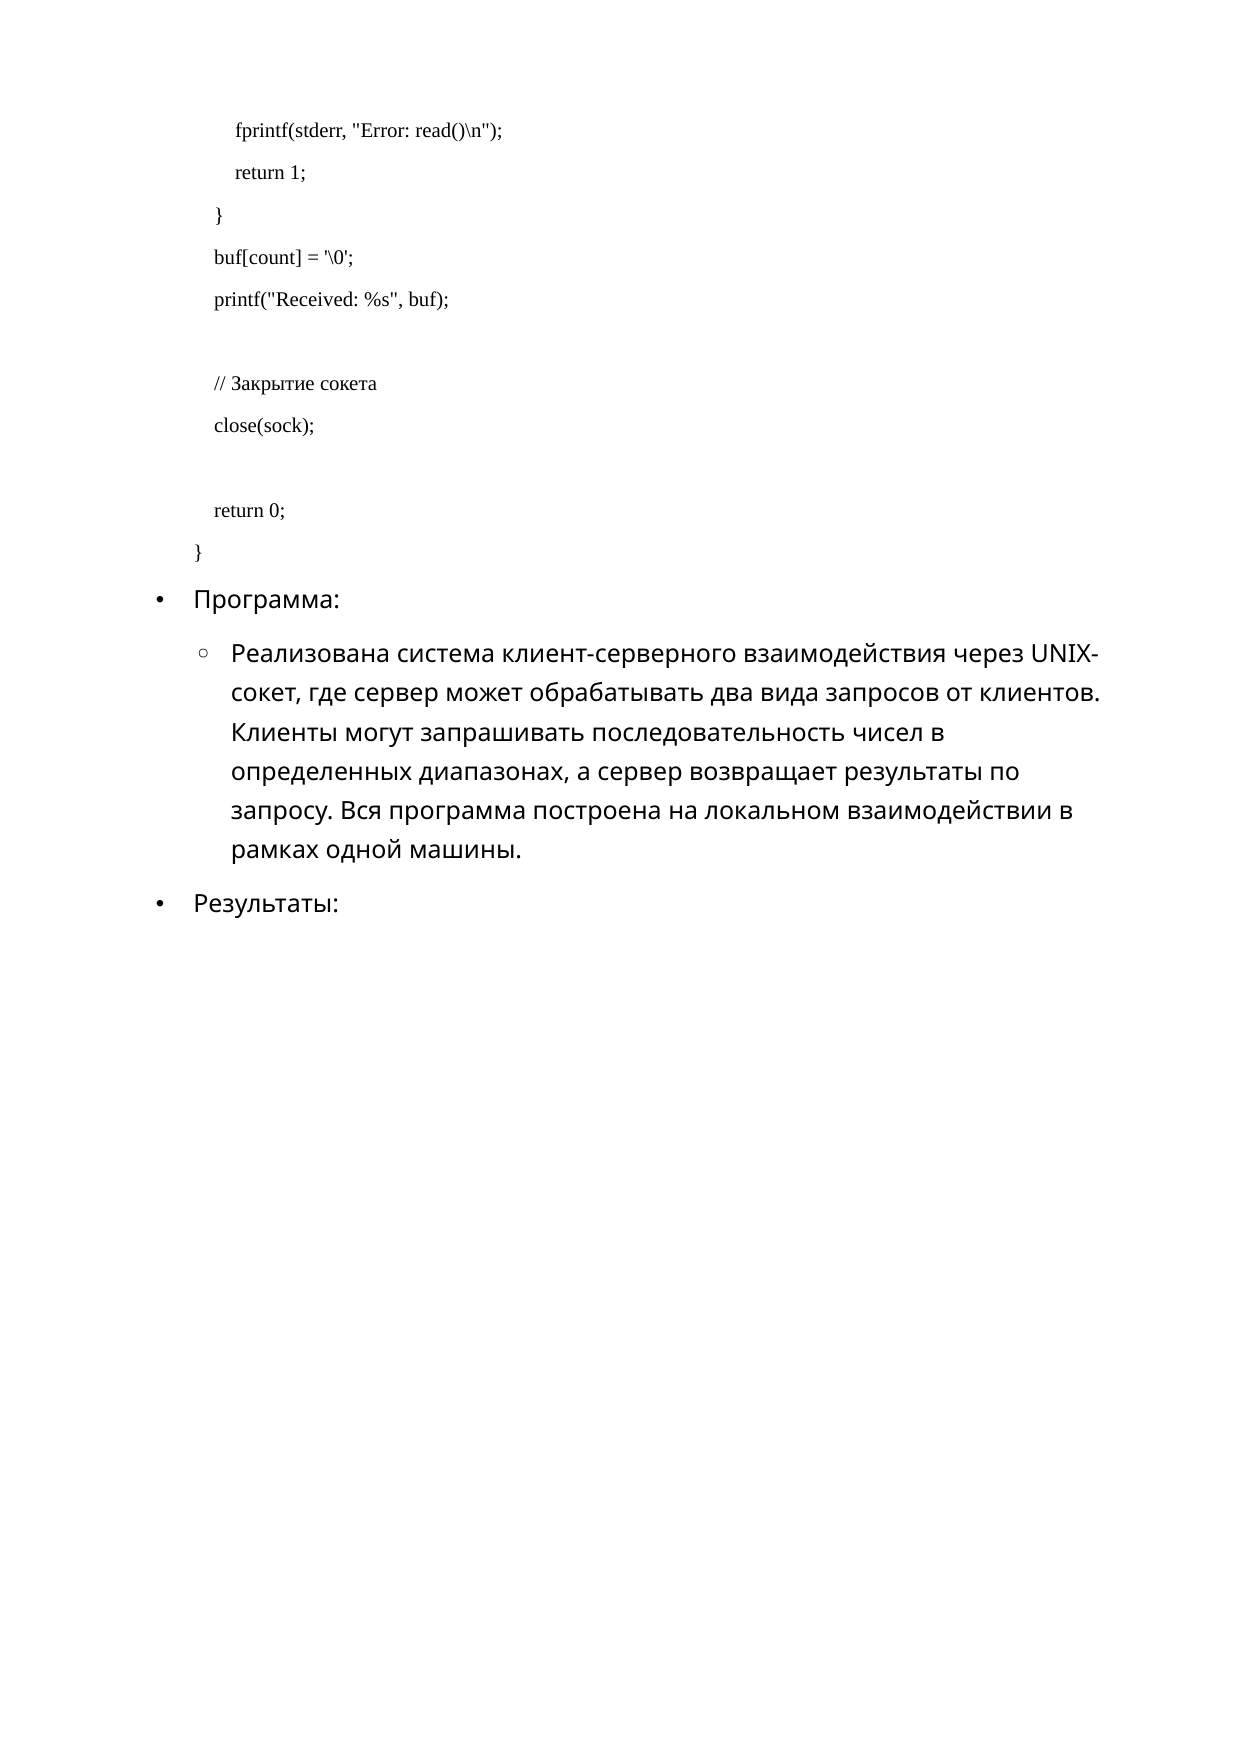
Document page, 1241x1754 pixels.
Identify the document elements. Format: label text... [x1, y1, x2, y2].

text } [193, 540, 1122, 564]
text return 1; [193, 160, 1122, 184]
list Реализована система клиент-серверного взаимодействия через UNIX-сокет, где сервер может обрабатывать два вида запросов от клиентов. Клиенты могут запрашивать последовательность чисел в определенных диапазонах, а сервер возвращает результаты по запросу. Вся программа построена на локальном взаимодействии в рамках одной машины. [193, 636, 1122, 866]
text } [193, 202, 1122, 227]
text return 0; [193, 498, 1122, 522]
list Результаты: [156, 886, 1122, 919]
text printf("Received: %s", buf); [193, 287, 1122, 311]
text close(sock); [193, 413, 1122, 437]
text // Закрытие сокета [193, 371, 1122, 395]
list Программа: [156, 582, 1122, 616]
text buf[count] = '\0'; [193, 245, 1122, 269]
text fprintf(stderr, "Error: read()\n"); [193, 118, 1122, 142]
